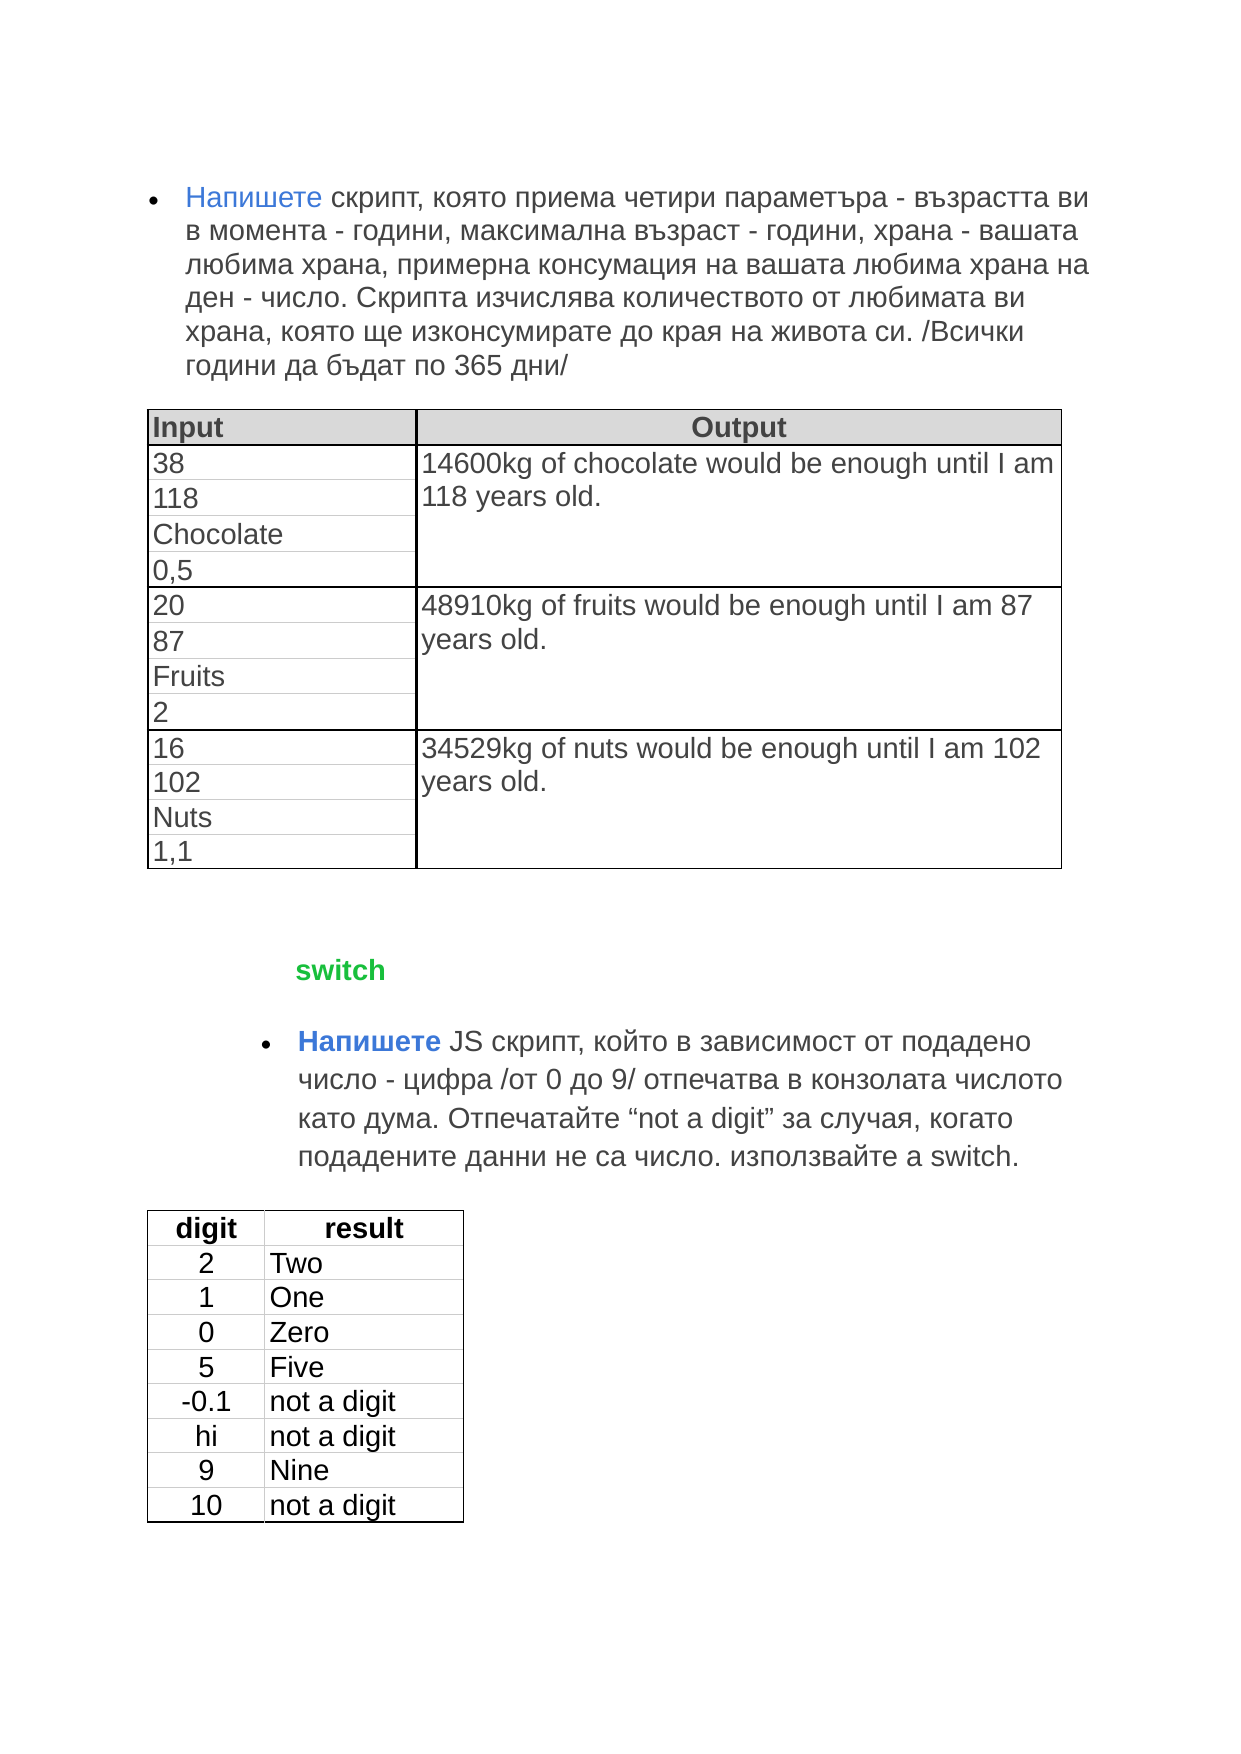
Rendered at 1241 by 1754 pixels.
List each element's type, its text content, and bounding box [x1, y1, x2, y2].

table_cell not a digit [265, 1384, 463, 1418]
table_cell not a digit [265, 1488, 463, 1521]
table_header digit [148, 1211, 264, 1245]
table_cell One [265, 1280, 463, 1314]
table_cell Two [265, 1246, 463, 1279]
list Напишете скрипт, която приема четири параметъра - възрастта ви в момента - години, максимална възраст - години, храна - вашата любима храна, примерна консумация на вашата любима храна на ден - число. Скрипта изчислява количеството от любимата ви храна, която ще изконсумирате до края на живота си. /Всички години да бъдат по 365 дни/ [148, 180, 1093, 381]
table_cell 16 [149, 731, 415, 764]
table_header result [265, 1211, 463, 1245]
table_cell 2 [149, 694, 415, 729]
table_cell 102 [149, 765, 415, 799]
table_cell 38 [149, 446, 415, 479]
table_cell 14600kg of chocolate would be enough until I am 118 years old. [418, 446, 1061, 586]
table_cell hi [148, 1419, 264, 1452]
table_cell 34529kg of nuts would be enough until I am 102 years old. [418, 731, 1061, 868]
list Напишете JS скрипт, който в зависимост от подадено число - цифра /от 0 до 9/ отпечатва в конзолата числото като дума. Отпечатайте “not a digit” за случая, когато подадените данни не са число. използвайте a switch. [260, 1024, 1093, 1173]
table_cell -0.1 [148, 1384, 264, 1418]
table_cell Fruits [149, 659, 415, 693]
table_cell Nuts [149, 800, 415, 833]
table_header Input [149, 410, 415, 444]
table_cell 0,5 [149, 552, 415, 586]
table_cell 2 [148, 1246, 264, 1279]
text switch [221, 953, 1093, 987]
table_cell 1 [148, 1280, 264, 1314]
table_cell 118 [149, 480, 415, 515]
table_cell 87 [149, 623, 415, 657]
table_cell 9 [148, 1453, 264, 1487]
table_cell Nine [265, 1453, 463, 1487]
table_cell 0 [148, 1315, 264, 1348]
table_cell 1,1 [149, 835, 415, 868]
table_cell 20 [149, 588, 415, 622]
table_cell Zero [265, 1315, 463, 1348]
table_cell 5 [148, 1350, 264, 1383]
table_cell 10 [148, 1488, 264, 1521]
table_cell not a digit [265, 1419, 463, 1452]
table_header Output [418, 410, 1061, 444]
table_cell 48910kg of fruits would be enough until I am 87 years old. [418, 588, 1061, 729]
table_cell Five [265, 1350, 463, 1383]
table_cell Chocolate [149, 516, 415, 551]
